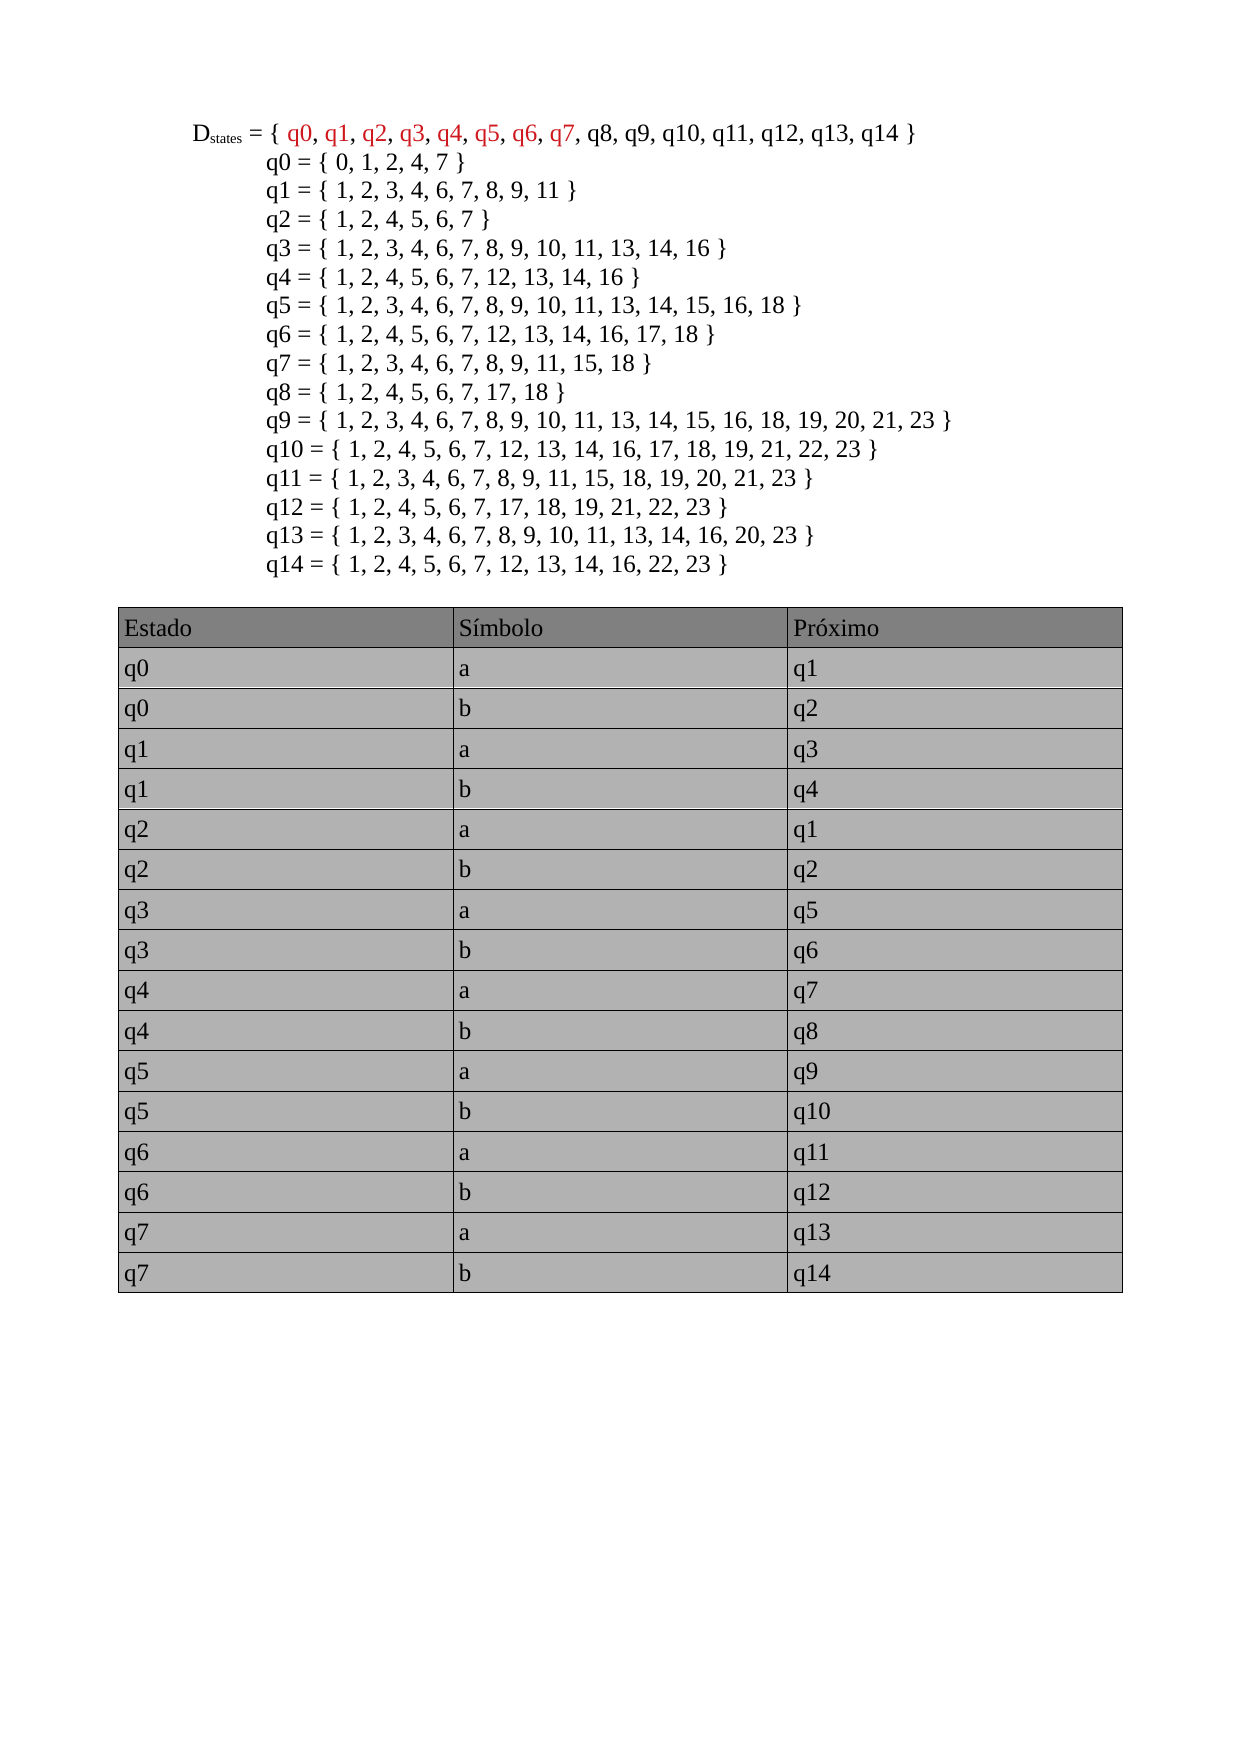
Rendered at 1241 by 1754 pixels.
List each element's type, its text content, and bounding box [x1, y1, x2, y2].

table_cell q7 [119, 1213, 453, 1252]
table_cell q14 [788, 1253, 1122, 1292]
table_cell q5 [119, 1051, 453, 1091]
table_cell q3 [119, 930, 453, 970]
table_cell q4 [788, 769, 1122, 808]
table_header Símbolo [454, 608, 787, 647]
table_cell a [454, 1213, 787, 1252]
table_cell q0 [119, 689, 453, 728]
text q11 = { 1, 2, 3, 4, 6, 7, 8, 9, 11, 15, 18, 19, 20, 21, 23 } [118, 463, 1122, 492]
table_cell a [454, 648, 787, 687]
table_cell q3 [788, 729, 1122, 768]
table_cell q9 [788, 1051, 1122, 1091]
table_header Estado [119, 608, 453, 647]
table_cell q8 [788, 1011, 1122, 1050]
text q10 = { 1, 2, 4, 5, 6, 7, 12, 13, 14, 16, 17, 18, 19, 21, 22, 23 } [118, 434, 1122, 463]
table_cell b [454, 1172, 787, 1212]
table_cell q1 [788, 648, 1122, 687]
table_cell q11 [788, 1132, 1122, 1171]
text q7 = { 1, 2, 3, 4, 6, 7, 8, 9, 11, 15, 18 } [118, 348, 1122, 377]
table_cell q6 [119, 1132, 453, 1171]
table_cell q2 [119, 810, 453, 849]
table_cell a [454, 1132, 787, 1171]
table_header Próximo [788, 608, 1122, 647]
table_cell a [454, 810, 787, 849]
table_cell b [454, 689, 787, 728]
table_cell q4 [119, 971, 453, 1010]
text q4 = { 1, 2, 4, 5, 6, 7, 12, 13, 14, 16 } [118, 262, 1122, 291]
table_cell a [454, 890, 787, 929]
table_cell q6 [788, 930, 1122, 970]
text Dstates = { q0, q1, q2, q3, q4, q5, q6, q7, q8, q9, q10, q11, q12, q13, q14 } [118, 118, 1122, 147]
text q6 = { 1, 2, 4, 5, 6, 7, 12, 13, 14, 16, 17, 18 } [118, 319, 1122, 348]
text q14 = { 1, 2, 4, 5, 6, 7, 12, 13, 14, 16, 22, 23 } [118, 549, 1122, 578]
table_cell a [454, 729, 787, 768]
text q1 = { 1, 2, 3, 4, 6, 7, 8, 9, 11 } [118, 176, 1122, 204]
text q5 = { 1, 2, 3, 4, 6, 7, 8, 9, 10, 11, 13, 14, 15, 16, 18 } [118, 291, 1122, 319]
table_cell q2 [788, 689, 1122, 728]
table_cell a [454, 1051, 787, 1091]
table_cell q2 [119, 850, 453, 889]
table_cell q4 [119, 1011, 453, 1050]
table_cell q10 [788, 1092, 1122, 1131]
table_cell q0 [119, 648, 453, 687]
table_cell q7 [119, 1253, 453, 1292]
table_cell q12 [788, 1172, 1122, 1212]
table_cell b [454, 1011, 787, 1050]
table_cell q13 [788, 1213, 1122, 1252]
table_cell q2 [788, 850, 1122, 889]
text q13 = { 1, 2, 3, 4, 6, 7, 8, 9, 10, 11, 13, 14, 16, 20, 23 } [118, 521, 1122, 549]
text q9 = { 1, 2, 3, 4, 6, 7, 8, 9, 10, 11, 13, 14, 15, 16, 18, 19, 20, 21, 23 } [118, 406, 1122, 434]
table_cell q7 [788, 971, 1122, 1010]
table_cell b [454, 1253, 787, 1292]
table_cell q1 [788, 810, 1122, 849]
table_cell q5 [788, 890, 1122, 929]
text q0 = { 0, 1, 2, 4, 7 } [118, 147, 1122, 176]
table_cell q6 [119, 1172, 453, 1212]
text q12 = { 1, 2, 4, 5, 6, 7, 17, 18, 19, 21, 22, 23 } [118, 492, 1122, 521]
text q8 = { 1, 2, 4, 5, 6, 7, 17, 18 } [118, 377, 1122, 406]
text q3 = { 1, 2, 3, 4, 6, 7, 8, 9, 10, 11, 13, 14, 16 } [118, 233, 1122, 262]
table_cell q1 [119, 769, 453, 808]
text q2 = { 1, 2, 4, 5, 6, 7 } [118, 204, 1122, 233]
table_cell b [454, 850, 787, 889]
table_cell b [454, 769, 787, 808]
table_cell q3 [119, 890, 453, 929]
table_cell q1 [119, 729, 453, 768]
table_cell a [454, 971, 787, 1010]
table_cell b [454, 1092, 787, 1131]
table_cell b [454, 930, 787, 970]
table_cell q5 [119, 1092, 453, 1131]
